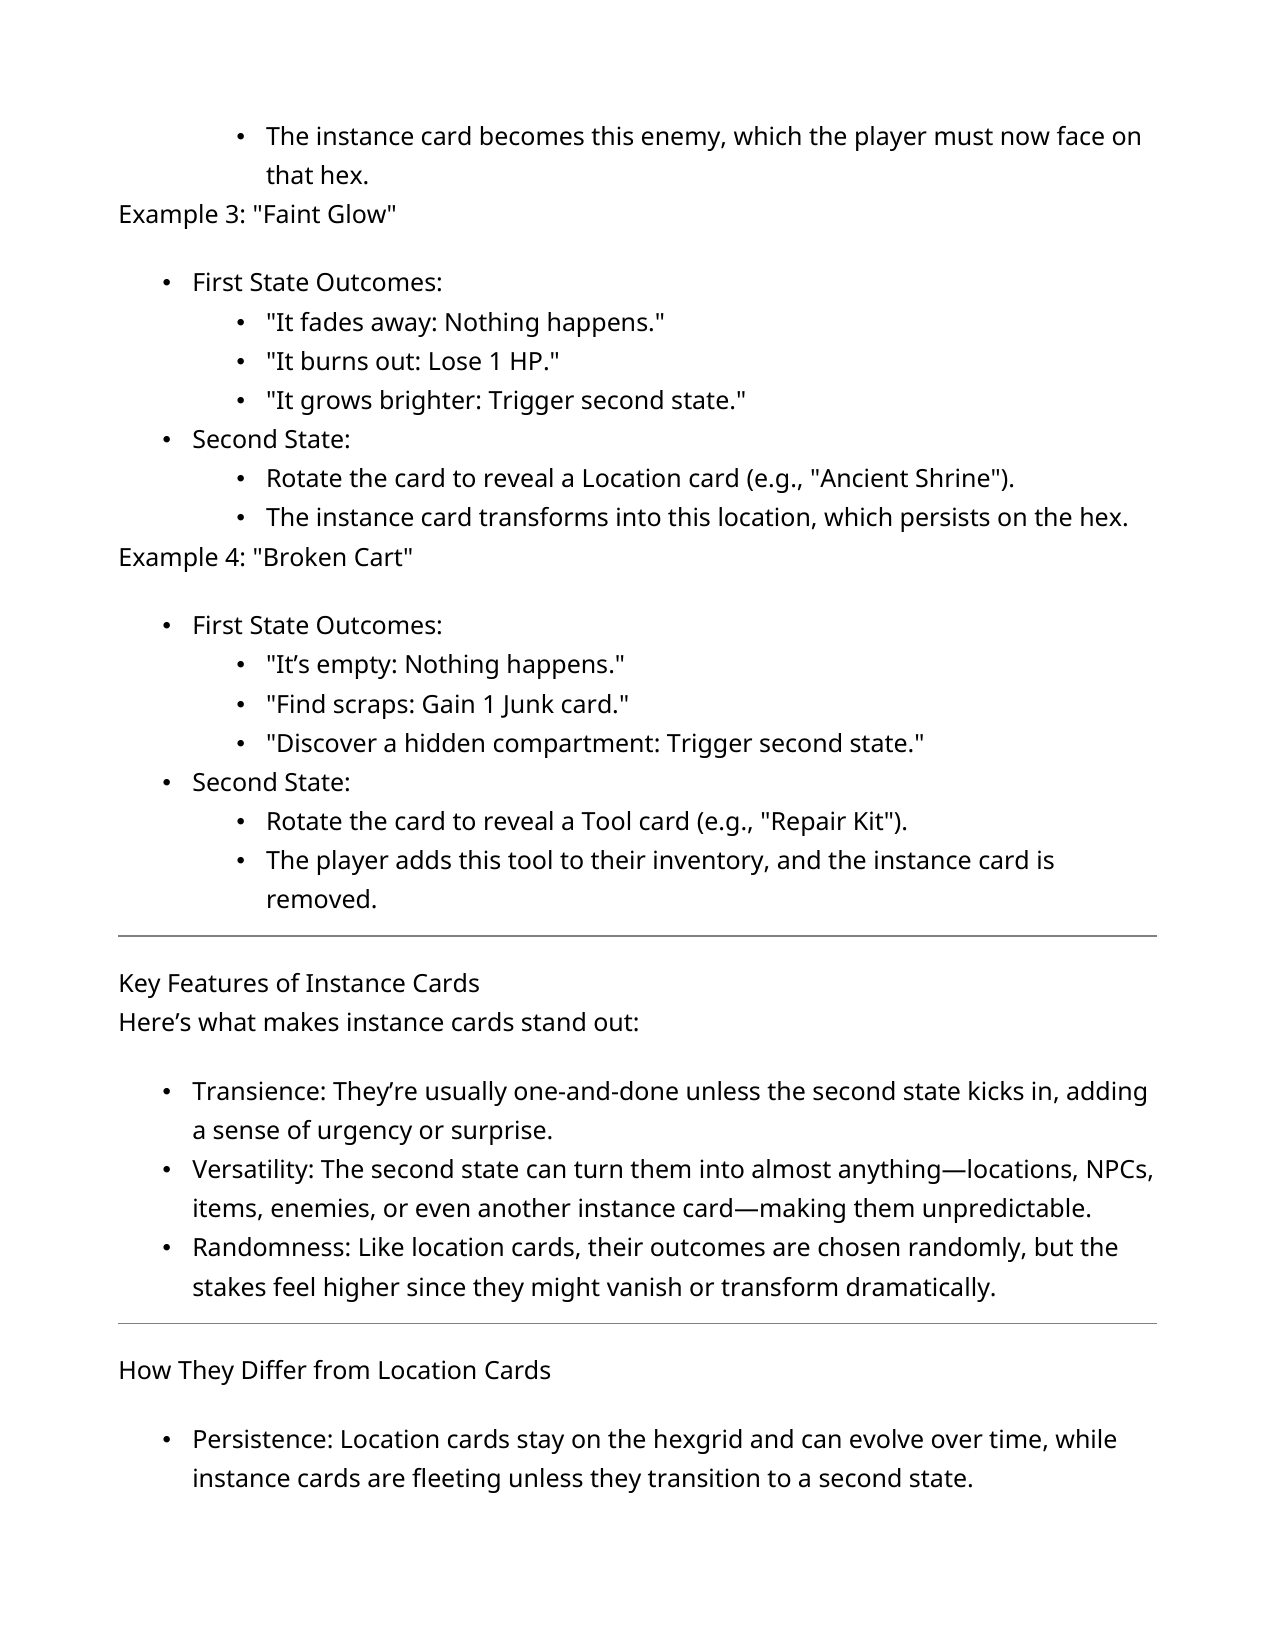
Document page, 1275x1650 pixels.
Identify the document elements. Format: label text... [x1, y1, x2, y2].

list The instance card transforms into this location, which persists on the hex. [236, 500, 1157, 534]
text How They Differ from Location Cards [118, 1353, 1157, 1387]
list Rotate the card to reveal a Tool card (e.g., "Repair Kit"). [236, 804, 1157, 838]
list Persistence: Location cards stay on the hexgrid and can evolve over time, while instance cards are fleeting unless they transition to a second state. [162, 1421, 1157, 1494]
list Versatility: The second state can turn them into almost anything—locations, NPCs, items, enemies, or even another instance card—making them unpredictable. [162, 1152, 1157, 1225]
list First State Outcomes: [162, 265, 1157, 299]
list Second State: [162, 764, 1157, 799]
text Key Features of Instance Cards [118, 966, 1157, 999]
list "It grows brighter: Trigger second state." [236, 383, 1157, 417]
list The instance card becomes this enemy, which the player must now face on that hex. [236, 118, 1157, 191]
list "It fades away: Nothing happens." [236, 304, 1157, 338]
list First State Outcomes: [162, 608, 1157, 642]
list "It’s empty: Nothing happens." [236, 647, 1157, 681]
list Randomness: Like location cards, their outcomes are chosen randomly, but the stakes feel higher since they might vanish or transform dramatically. [162, 1230, 1157, 1303]
list Transience: They’re usually one-and-done unless the second state kicks in, adding a sense of urgency or surprise. [162, 1073, 1157, 1147]
list "Discover a hidden compartment: Trigger second state." [236, 725, 1157, 759]
text Example 3: "Faint Glow" [118, 196, 1157, 231]
list "It burns out: Lose 1 HP." [236, 343, 1157, 377]
list Rotate the card to reveal a Location card (e.g., "Ancient Shrine"). [236, 461, 1157, 495]
list Second State: [162, 422, 1157, 456]
text Example 4: "Broken Cart" [118, 539, 1157, 573]
list "Find scraps: Gain 1 Junk card." [236, 686, 1157, 720]
list The player adds this tool to their inventory, and the instance card is removed. [236, 843, 1157, 916]
text Here’s what makes instance cards stand out: [118, 1005, 1157, 1039]
